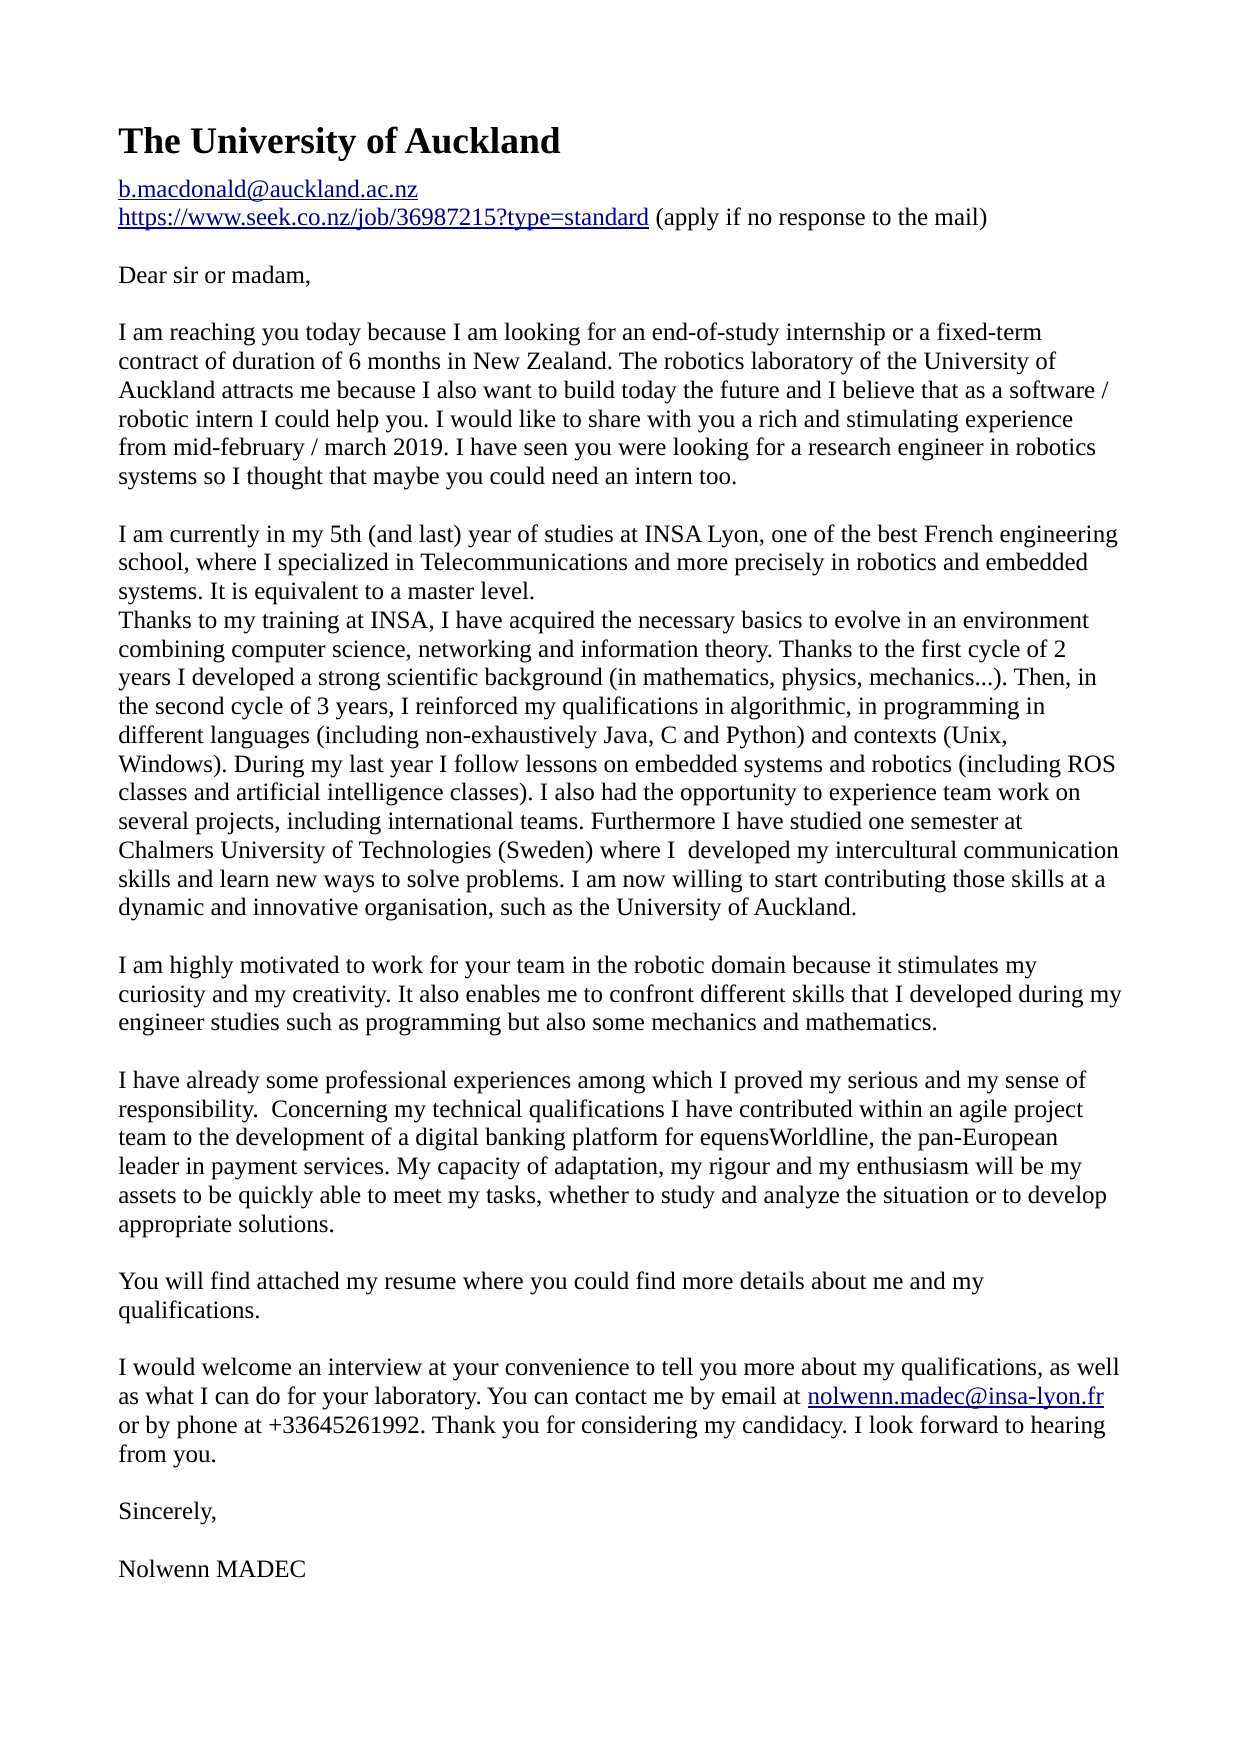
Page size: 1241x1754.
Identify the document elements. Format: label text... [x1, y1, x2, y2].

text Dear sir or madam, [118, 260, 1122, 289]
text b.macdonald@auckland.ac.nz [118, 174, 1122, 202]
text Sincerely, [118, 1496, 1122, 1525]
text Thanks to my training at INSA, I have acquired the necessary basics to evolve in an environment combining computer science, networking and information theory. Thanks to the first cycle of 2 years I developed a strong scientific background (in mathematics, physics, mechanics...). Then, in the second cycle of 3 years, I reinforced my qualifications in algorithmic, in programming in different languages (including non-exhaustively Java, C and Python) and contexts (Unix, Windows). During my last year I follow lessons on embedded systems and robotics (including ROS classes and artificial intelligence classes). I also had the opportunity to experience team work on several projects, including international teams. Furthermore I have studied one semester at Chalmers University of Technologies (Sweden) where I developed my intercultural communication skills and learn new ways to solve problems. I am now willing to start contributing those skills at a dynamic and innovative organisation, such as the University of Auckland. [118, 605, 1122, 921]
subtitle The University of Auckland [118, 118, 1122, 161]
text I am highly motivated to work for your team in the robotic domain because it stimulates my curiosity and my creativity. It also enables me to confront different skills that I developed during my engineer studies such as programming but also some mechanics and mathematics. [118, 950, 1122, 1036]
text I have already some professional experiences among which I proved my serious and my sense of responsibility. Concerning my technical qualifications I have contributed within an agile project team to the development of a digital banking platform for equensWorldline, the pan-European leader in payment services. My capacity of adaptation, my rigour and my enthusiasm will be my assets to be quickly able to meet my tasks, whether to study and analyze the situation or to develop appropriate solutions. [118, 1065, 1122, 1237]
text I would welcome an interview at your convenience to tell you more about my qualifications, as well as what I can do for your laboratory. You can contact me by email at nolwenn.madec@insa-lyon.fr or by phone at +33645261992. Thank you for considering my candidacy. I look forward to hearing from you. [118, 1352, 1122, 1467]
text https://www.seek.co.nz/job/36987215?type=standard (apply if no response to the mail) [118, 202, 1122, 231]
text Nolwenn MADEC [118, 1554, 1122, 1582]
text I am currently in my 5th (and last) year of studies at INSA Lyon, one of the best French engineering school, where I specialized in Telecommunications and more precisely in robotics and embedded systems. It is equivalent to a master level. [118, 519, 1122, 605]
text You will find attached my resume where you could find more details about me and my qualifications. [118, 1266, 1122, 1324]
text I am reaching you today because I am looking for an end-of-study internship or a fixed-term contract of duration of 6 months in New Zealand. The robotics laboratory of the University of Auckland attracts me because I also want to build today the future and I believe that as a software / robotic intern I could help you. I would like to share with you a rich and stimulating experience from mid-february / march 2019. I have seen you were looking for a research engineer in robotics systems so I thought that maybe you could need an intern too. [118, 317, 1122, 490]
